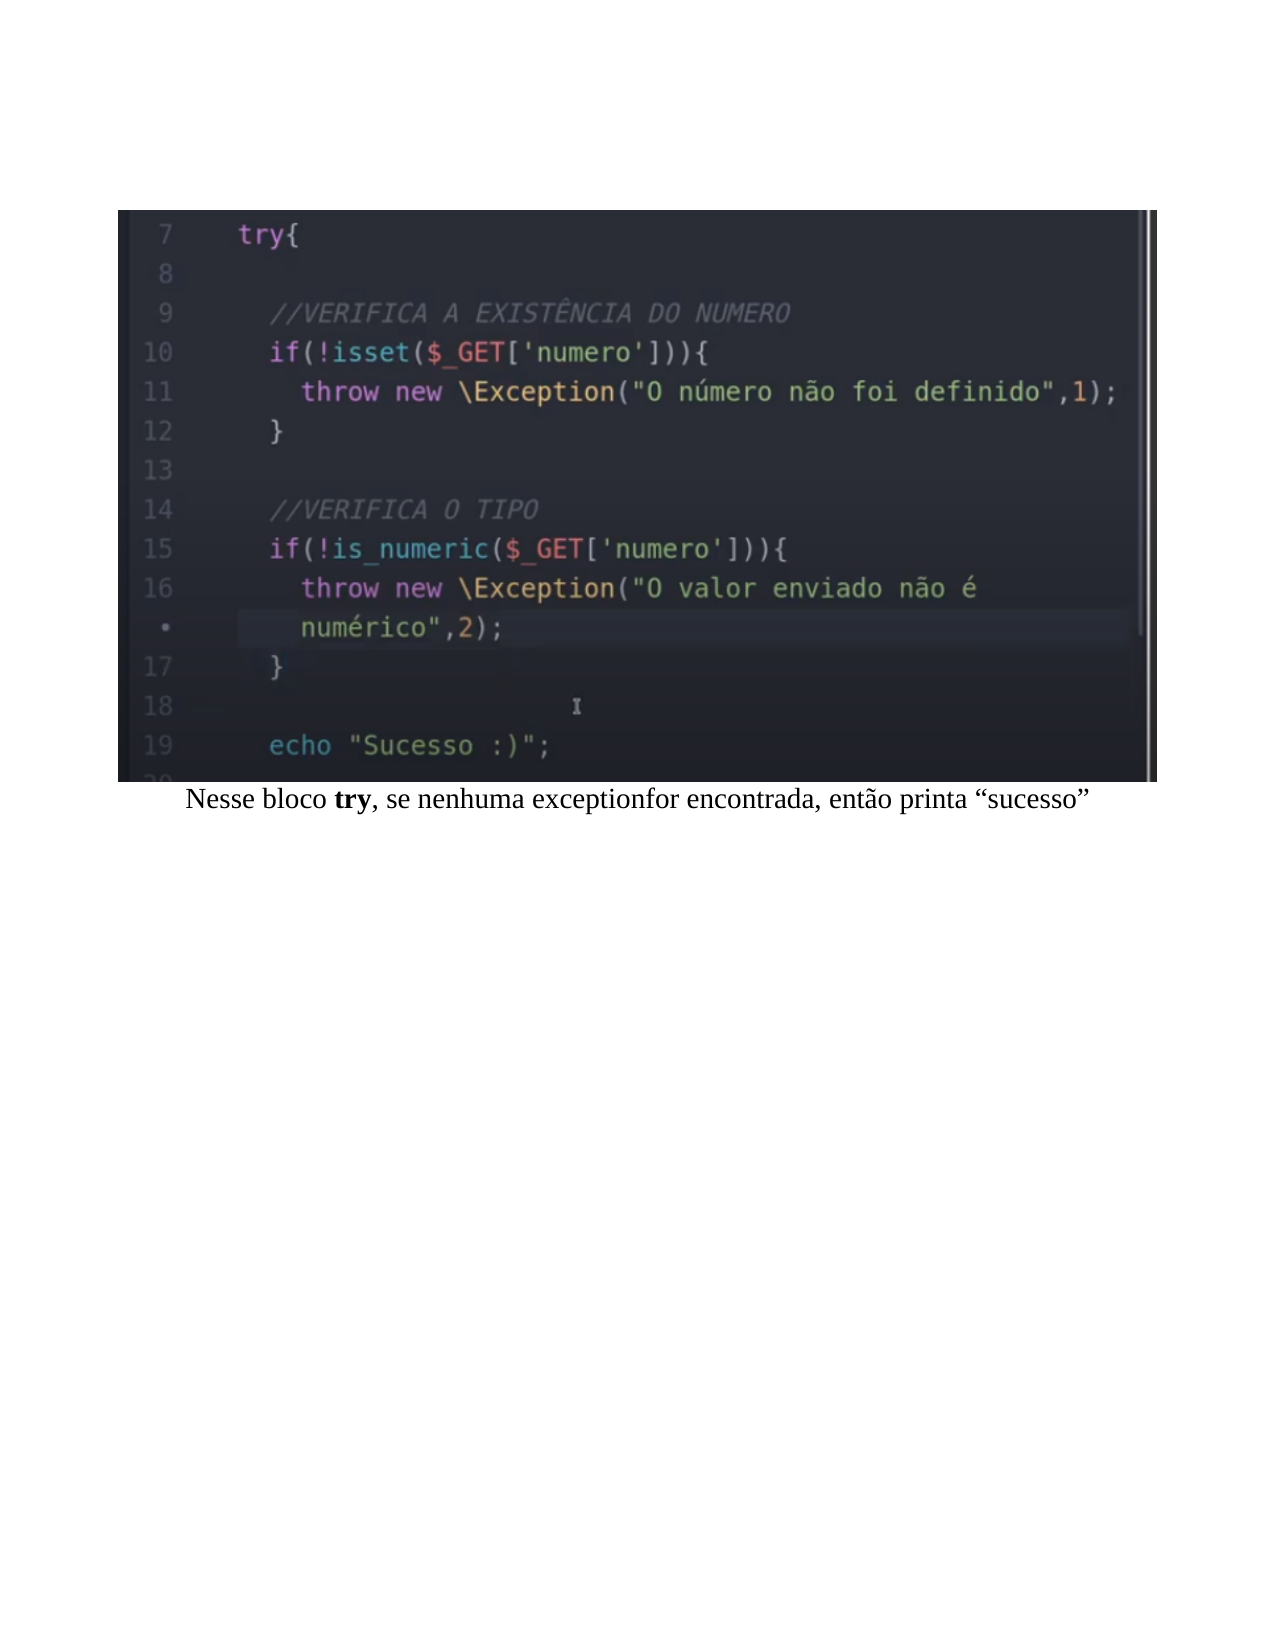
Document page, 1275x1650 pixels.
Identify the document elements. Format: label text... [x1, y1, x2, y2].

picture [118, 210, 1157, 782]
text Nesse bloco try, se nenhuma exceptionfor encontrada, então printa “sucesso” [118, 782, 1157, 815]
